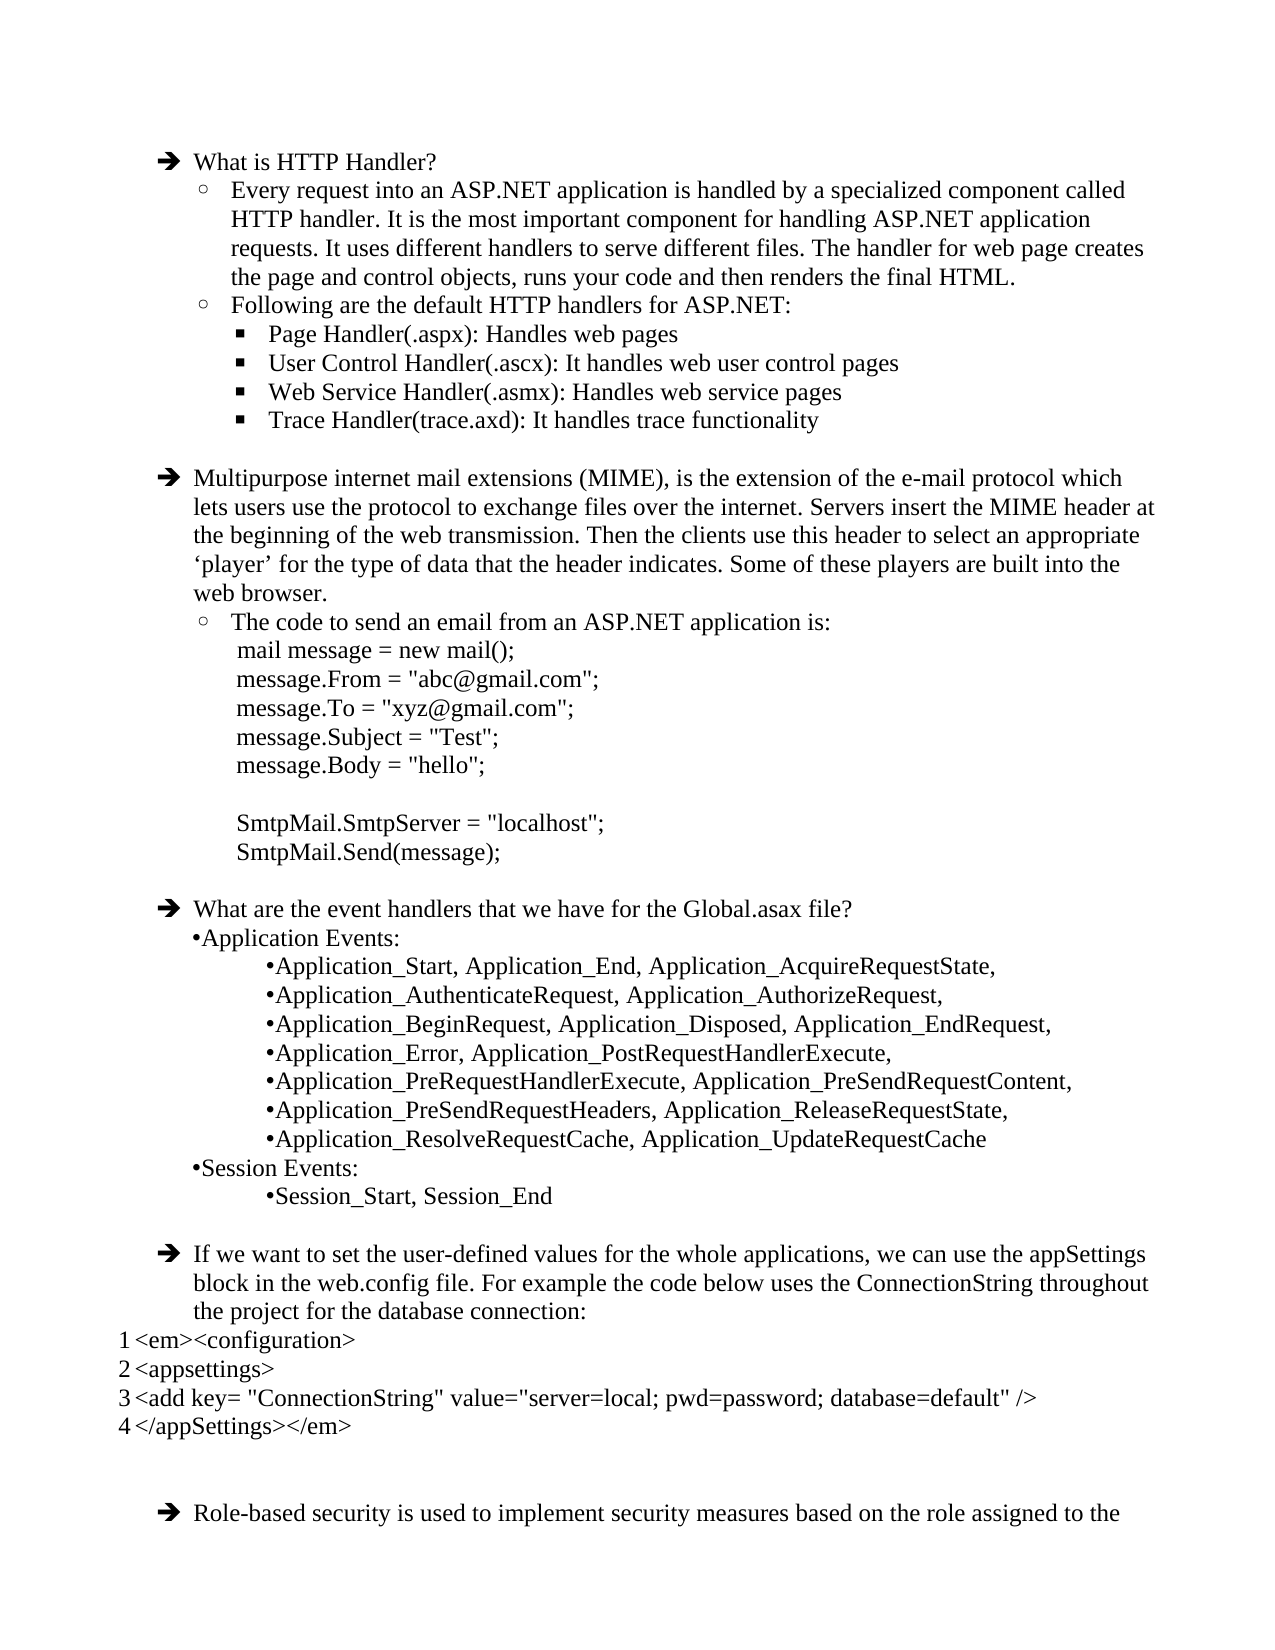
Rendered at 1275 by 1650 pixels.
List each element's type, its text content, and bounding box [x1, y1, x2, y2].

list Application_PreSendRequestHeaders, Application_ReleaseRequestState, [118, 1095, 1157, 1124]
table_header 1 2 3 4 [118, 1325, 134, 1440]
list What are the event handlers that we have for the Global.asax file? [156, 894, 1157, 923]
list What is HTTP Handler? [156, 147, 1157, 176]
list Web Service Handler(.asmx): Handles web service pages [231, 377, 1157, 406]
list User Control Handler(.ascx): It handles web user control pages [231, 348, 1157, 377]
list Application_AuthenticateRequest, Application_AuthorizeRequest, [118, 980, 1157, 1009]
list Session Events: [118, 1153, 1157, 1181]
list Session_Start, Session_End [118, 1181, 1157, 1210]
list Trace Handler(trace.axd): It handles trace functionality [231, 406, 1157, 434]
list Application Events: [118, 923, 1157, 951]
list Application_Error, Application_PostRequestHandlerExecute, [118, 1038, 1157, 1066]
list If we want to set the user-defined values for the whole applications, we can use the appSettings block in the web.config file. For example the code below uses the ConnectionString throughout the project for the database connection: [156, 1239, 1157, 1325]
list Page Handler(.aspx): Handles web pages [231, 319, 1157, 348]
text message.Subject = "Test"; [118, 722, 1157, 751]
list Application_Start, Application_End, Application_AcquireRequestState, [118, 951, 1157, 980]
text SmtpMail.SmtpServer = "localhost"; [118, 808, 1157, 837]
table_header <em><configuration> <appsettings> <add key= "ConnectionString" value="server=local; pwd=password; database=default" /> </appSettings></em> [134, 1325, 1159, 1440]
list Application_ResolveRequestCache, Application_UpdateRequestCache [118, 1124, 1157, 1153]
text message.To = "xyz@gmail.com"; [118, 693, 1157, 722]
list Application_PreRequestHandlerExecute, Application_PreSendRequestContent, [118, 1066, 1157, 1095]
list The code to send an email from an ASP.NET application is: [193, 607, 1157, 636]
list Every request into an ASP.NET application is handled by a specialized component called HTTP handler. It is the most important component for handling ASP.NET application requests. It uses different handlers to serve different files. The handler for web page creates the page and control objects, runs your code and then renders the final HTML. [193, 176, 1157, 291]
list Multipurpose internet mail extensions (MIME), is the extension of the e-mail protocol which lets users use the protocol to exchange files over the internet. Servers insert the MIME header at the beginning of the web transmission. Then the clients use this header to select an appropriate ‘player’ for the type of data that the header indicates. Some of these players are built into the web browser. [156, 463, 1157, 607]
list Following are the default HTTP handlers for ASP.NET: [193, 291, 1157, 319]
text SmtpMail.Send(message); [118, 837, 1157, 866]
list Role-based security is used to implement security measures based on the role assigned to the [156, 1498, 1157, 1526]
list Application_BeginRequest, Application_Disposed, Application_EndRequest, [118, 1009, 1157, 1038]
list mail message = new mail(); [193, 636, 1157, 664]
text message.From = "abc@gmail.com"; [118, 664, 1157, 693]
text message.Body = "hello"; [118, 751, 1157, 779]
